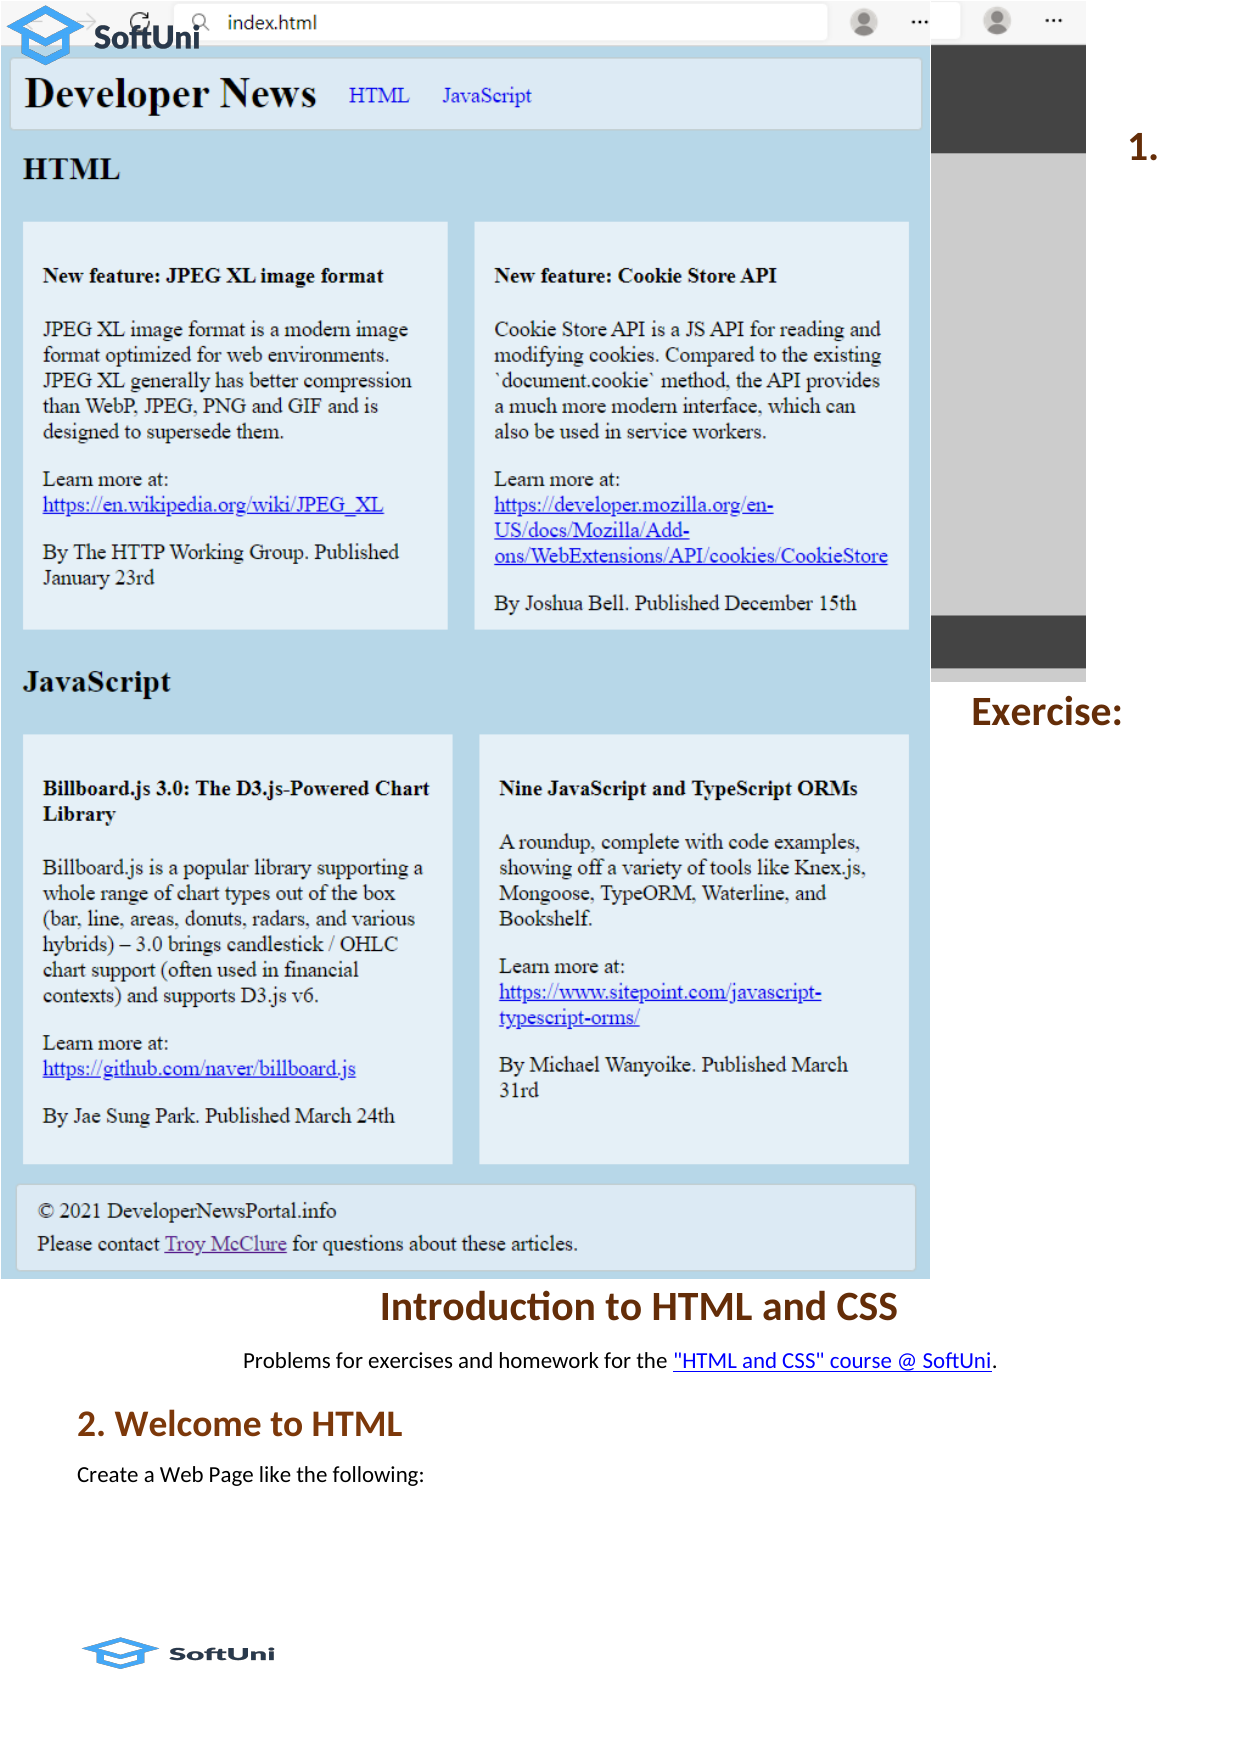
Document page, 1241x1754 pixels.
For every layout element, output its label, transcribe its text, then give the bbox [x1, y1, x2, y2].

text Problems for exercises and homework for the "HTML and CSS" course @ SoftUni. [77, 1347, 1163, 1374]
subtitle Exercise: Introduction to HTML and CSS [77, 120, 1163, 1331]
text Create a Web Page like the following: [77, 1461, 1163, 1489]
picture [75, 1635, 281, 1672]
picture [0, 0, 930, 1279]
picture [931, 1, 1086, 682]
subtitle Welcome to HTML [77, 1399, 1163, 1445]
